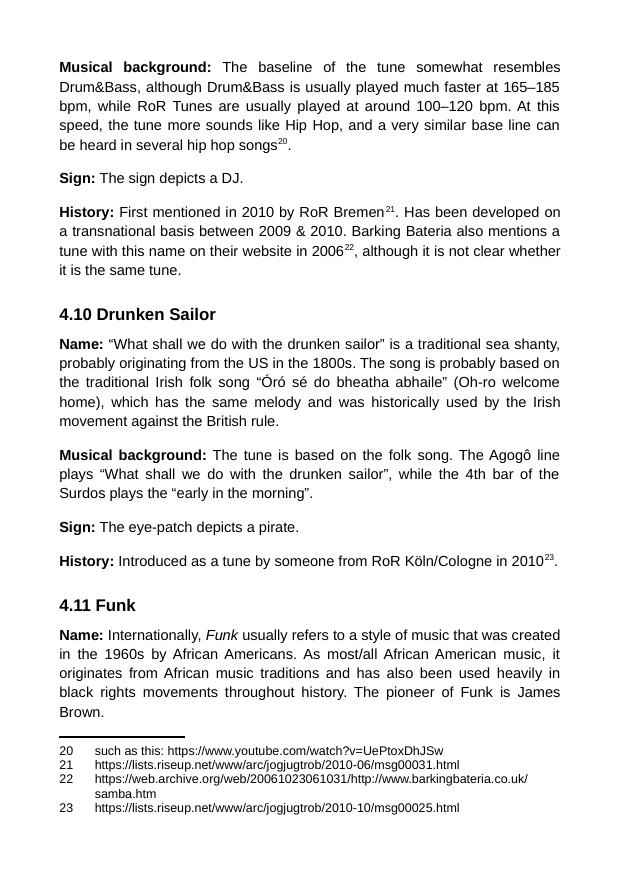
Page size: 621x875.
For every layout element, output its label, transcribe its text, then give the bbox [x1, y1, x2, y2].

text https://lists.riseup.net/www/arc/jogjugtrob/2010-10/msg00025.html [59, 801, 561, 815]
text such as this: https://www.youtube.com/watch?v=UePtoxDhJSw [59, 743, 561, 757]
text Name: “What shall we do with the drunken sailor” is a traditional sea shanty, probably originating from the US in the 1800s. The song is probably based on the traditional Irish folk song “Óró sé do bheatha abhaile” (Oh-ro welcome home), which has the same melody and was historically used by the Irish movement against the British rule. [59, 335, 561, 429]
subtitle Funk [59, 595, 561, 614]
subtitle Drunken Sailor [59, 304, 561, 324]
text Musical background: The tune is based on the folk song. The Agogô line plays “What shall we do with the drunken sailor”, while the 4th bar of the Surdos plays the “early in the morning”. [59, 446, 561, 502]
text History: First mentioned in 2010 by RoR Bremen. Has been developed on a transnational basis between 2009 & 2010. Barking Bateria also mentions a tune with this name on their website in 2006, although it is not clear whether it is the same tune. [59, 204, 561, 278]
text https://lists.riseup.net/www/arc/jogjugtrob/2010-06/msg00031.html [59, 757, 561, 772]
text Name: Internationally, Funk usually refers to a style of music that was created in the 1960s by African Americans. As most/all African American music, it originates from African music traditions and has also been used heavily in black rights movements throughout history. The pioneer of Funk is James Brown. [59, 626, 561, 720]
text Sign: The sign depicts a DJ. [59, 170, 561, 187]
text History: Introduced as a tune by someone from RoR Köln/Cologne in 2010. [59, 553, 561, 569]
text https://web.archive.org/web/20061023061031/http://www.barkingbateria.co.uk/samba.htm [59, 772, 561, 801]
text Sign: The eye-patch depicts a pirate. [59, 519, 561, 536]
text Musical background: The baseline of the tune somewhat resembles Drum&Bass, although Drum&Bass is usually played much faster at 165–185 bpm, while RoR Tunes are usually played at around 100–120 bpm. At this speed, the tune more sounds like Hip Hop, and a very similar base line can be heard in several hip hop songs. [59, 59, 561, 153]
